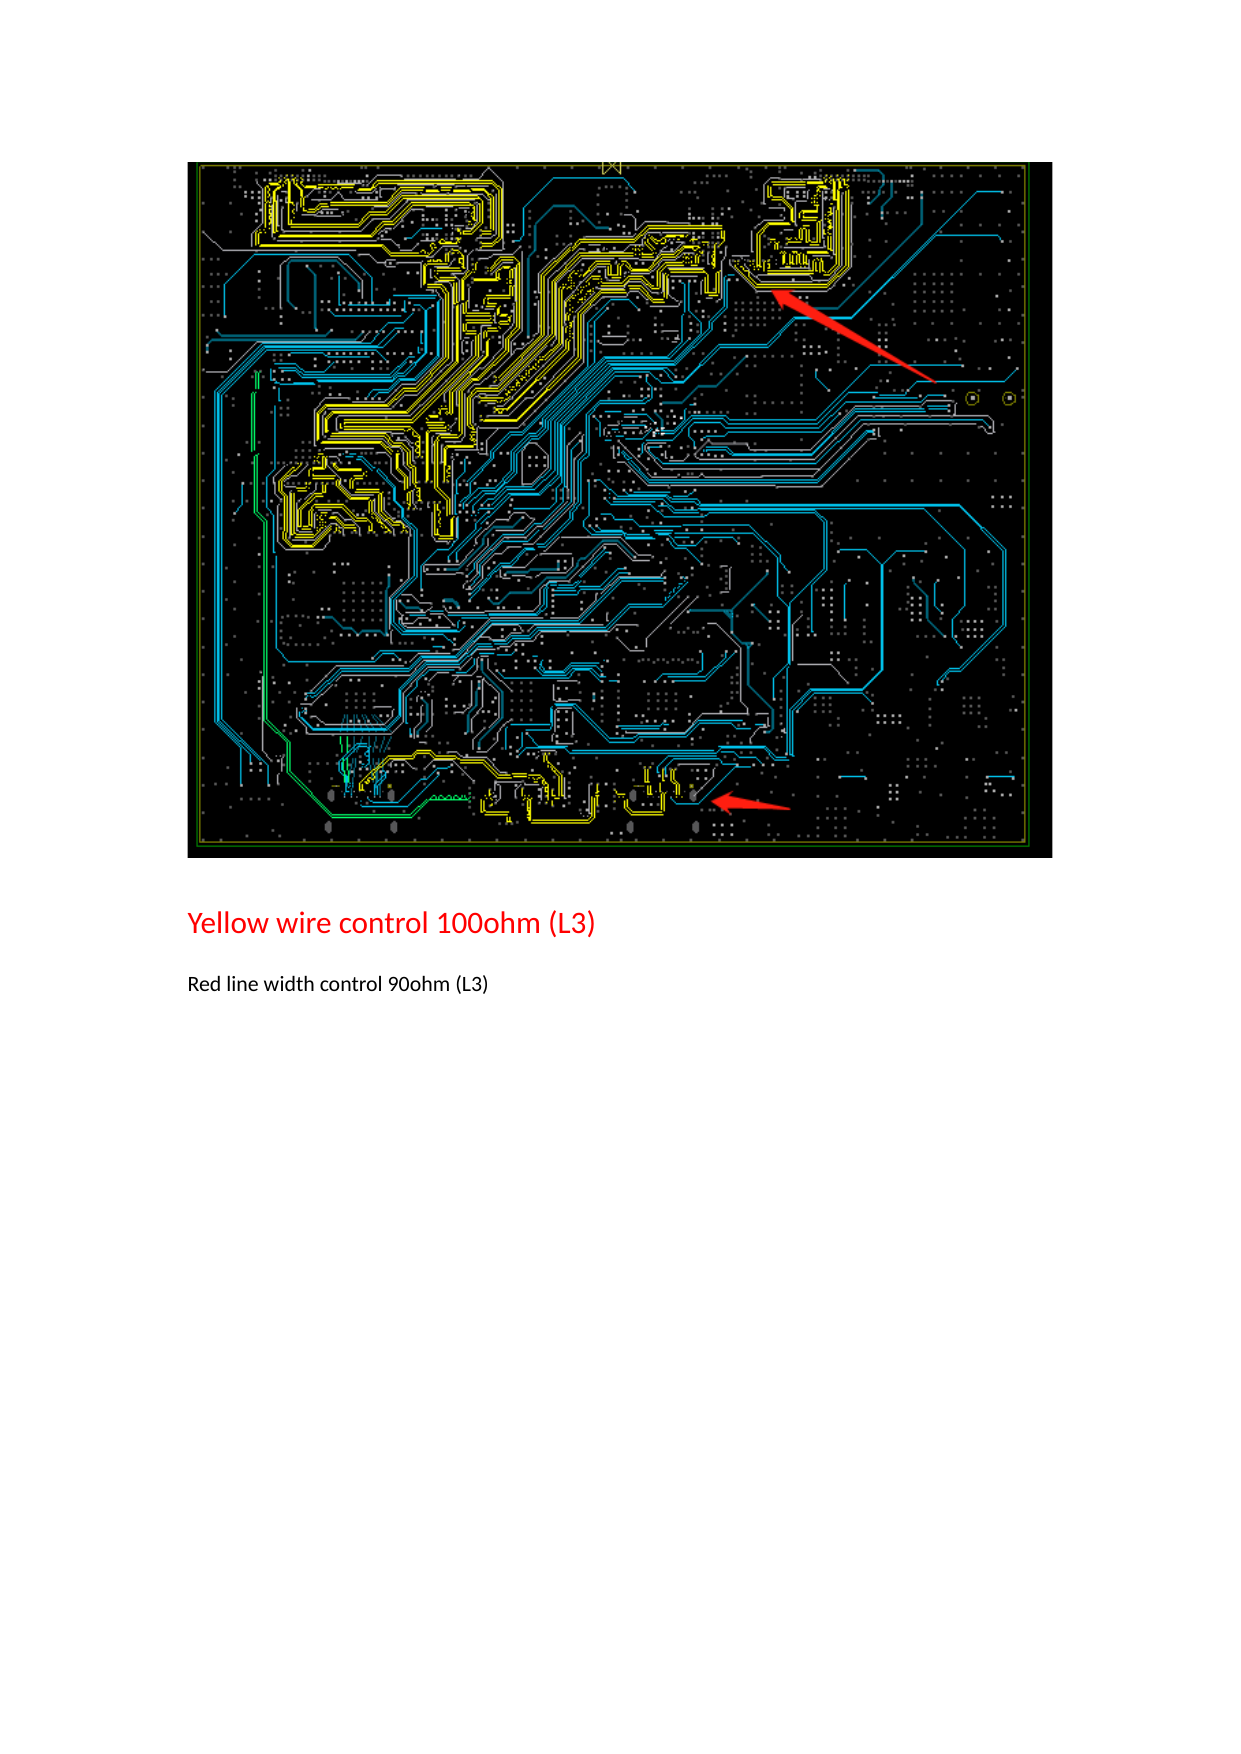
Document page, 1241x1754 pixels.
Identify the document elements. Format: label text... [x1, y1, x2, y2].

text Yellow wire control 100ohm (L3) [187, 889, 1053, 954]
text Red line width control 90ohm (L3) [187, 967, 1053, 999]
picture [187, 162, 1053, 858]
